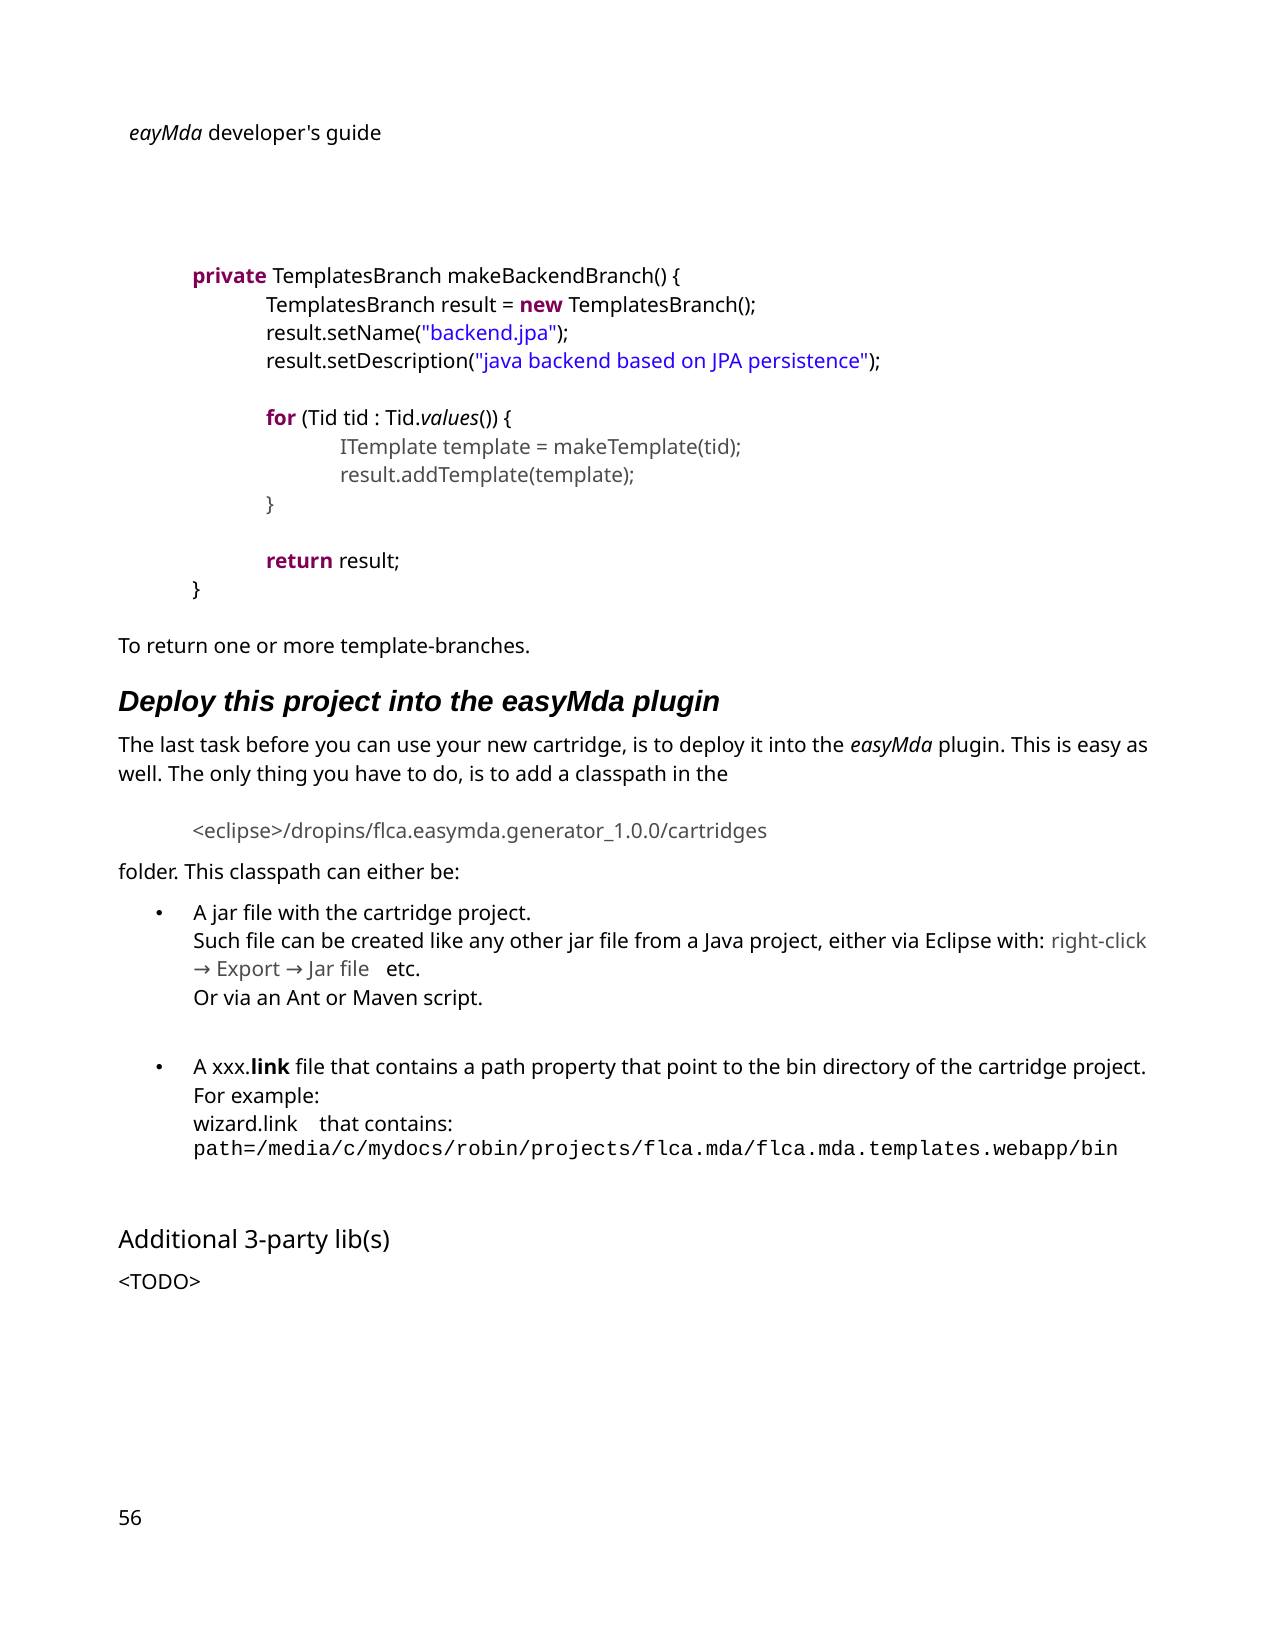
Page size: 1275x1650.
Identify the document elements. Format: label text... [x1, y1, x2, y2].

text private TemplatesBranch makeBackendBranch() { [118, 261, 1157, 290]
text } [118, 489, 1157, 517]
list A jar file with the cartridge project. Such file can be created like any other jar file from a Java project, either via Eclipse with: right-click → Export → Jar file etc. Or via an Ant or Maven script. [156, 898, 1157, 1040]
subtitle Deploy this project into the easyMda plugin [118, 684, 1157, 718]
text To return one or more template-branches. [118, 631, 1157, 659]
text result.addTemplate(template); [118, 460, 1157, 489]
text return result; [118, 546, 1157, 574]
list A xxx.link file that contains a path property that point to the bin directory of the cartridge project. For example: wizard.link that contains: path=/media/c/mydocs/robin/projects/flca.mda/flca.mda.templates.webapp/bin [156, 1052, 1157, 1161]
text ITemplate template = makeTemplate(tid); [118, 432, 1157, 460]
text The last task before you can use your new cartridge, is to deploy it into the easyMda plugin. This is easy as well. The only thing you have to do, is to add a classpath in the <eclipse>/dropins/flca.easymda.generator_1.0.0/cartridges [118, 731, 1157, 844]
text } [118, 574, 1157, 603]
text <TODO> [118, 1267, 1157, 1296]
text folder. This classpath can either be: [118, 857, 1157, 885]
text for (Tid tid : Tid.values()) { [118, 403, 1157, 432]
subtitle Additional 3-party lib(s) [43, 1187, 1157, 1256]
text result.setName("backend.jpa"); [118, 318, 1157, 347]
text result.setDescription("java backend based on JPA persistence"); [118, 347, 1157, 375]
text TemplatesBranch result = new TemplatesBranch(); [118, 290, 1157, 318]
